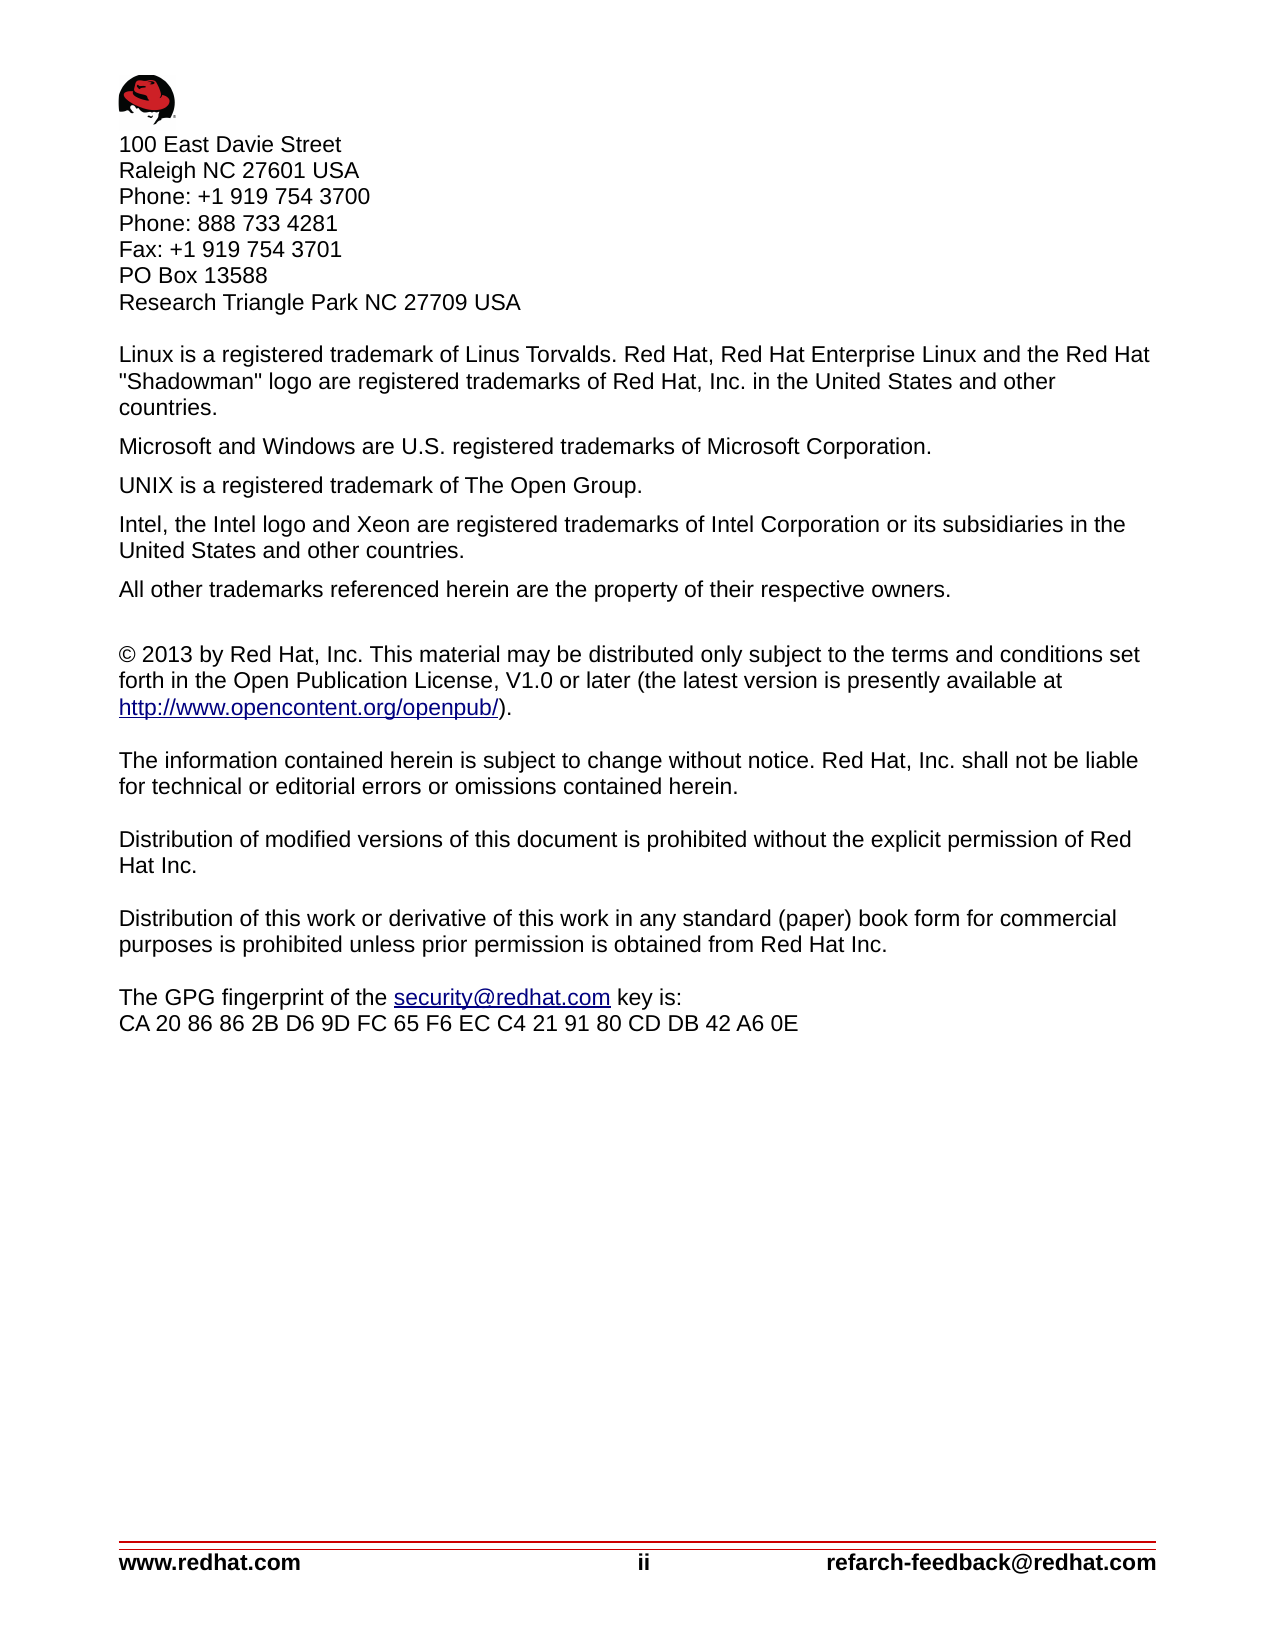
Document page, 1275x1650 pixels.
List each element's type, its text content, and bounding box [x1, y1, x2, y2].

text All other trademarks referenced herein are the property of their respective owners. [118, 576, 1156, 602]
text Microsoft and Windows are U.S. registered trademarks of Microsoft Corporation. [118, 433, 1156, 459]
picture [118, 75, 176, 131]
text © 2013 by Red Hat, Inc. This material may be distributed only subject to the terms and conditions set forth in the Open Publication License, V1.0 or later (the latest version is presently available at http://www.opencontent.org/openpub/). The information contained herein is subject to change without notice. Red Hat, Inc. shall not be liable for technical or editorial errors or omissions contained herein. Distribution of modified versions of this document is prohibited without the explicit permission of Red Hat Inc. Distribution of this work or derivative of this work in any standard (paper) book form for commercial purposes is prohibited unless prior permission is obtained from Red Hat Inc. The GPG fingerprint of the security@redhat.com key is: CA 20 86 86 2B D6 9D FC 65 F6 EC C4 21 91 80 CD DB 42 A6 0E [118, 615, 1156, 1036]
text 100 East Davie Street Raleigh NC 27601 USA Phone: +1 919 754 3700 Phone: 888 733 4281 Fax: +1 919 754 3701 PO Box 13588 Research Triangle Park NC 27709 USA Linux is a registered trademark of Linus Torvalds. Red Hat, Red Hat Enterprise Linux and the Red Hat "Shadowman" logo are registered trademarks of Red Hat, Inc. in the United States and other countries. [118, 131, 1156, 421]
text Intel, the Intel logo and Xeon are registered trademarks of Intel Corporation or its subsidiaries in the United States and other countries. [118, 511, 1156, 563]
text UNIX is a registered trademark of The Open Group. [118, 472, 1156, 498]
